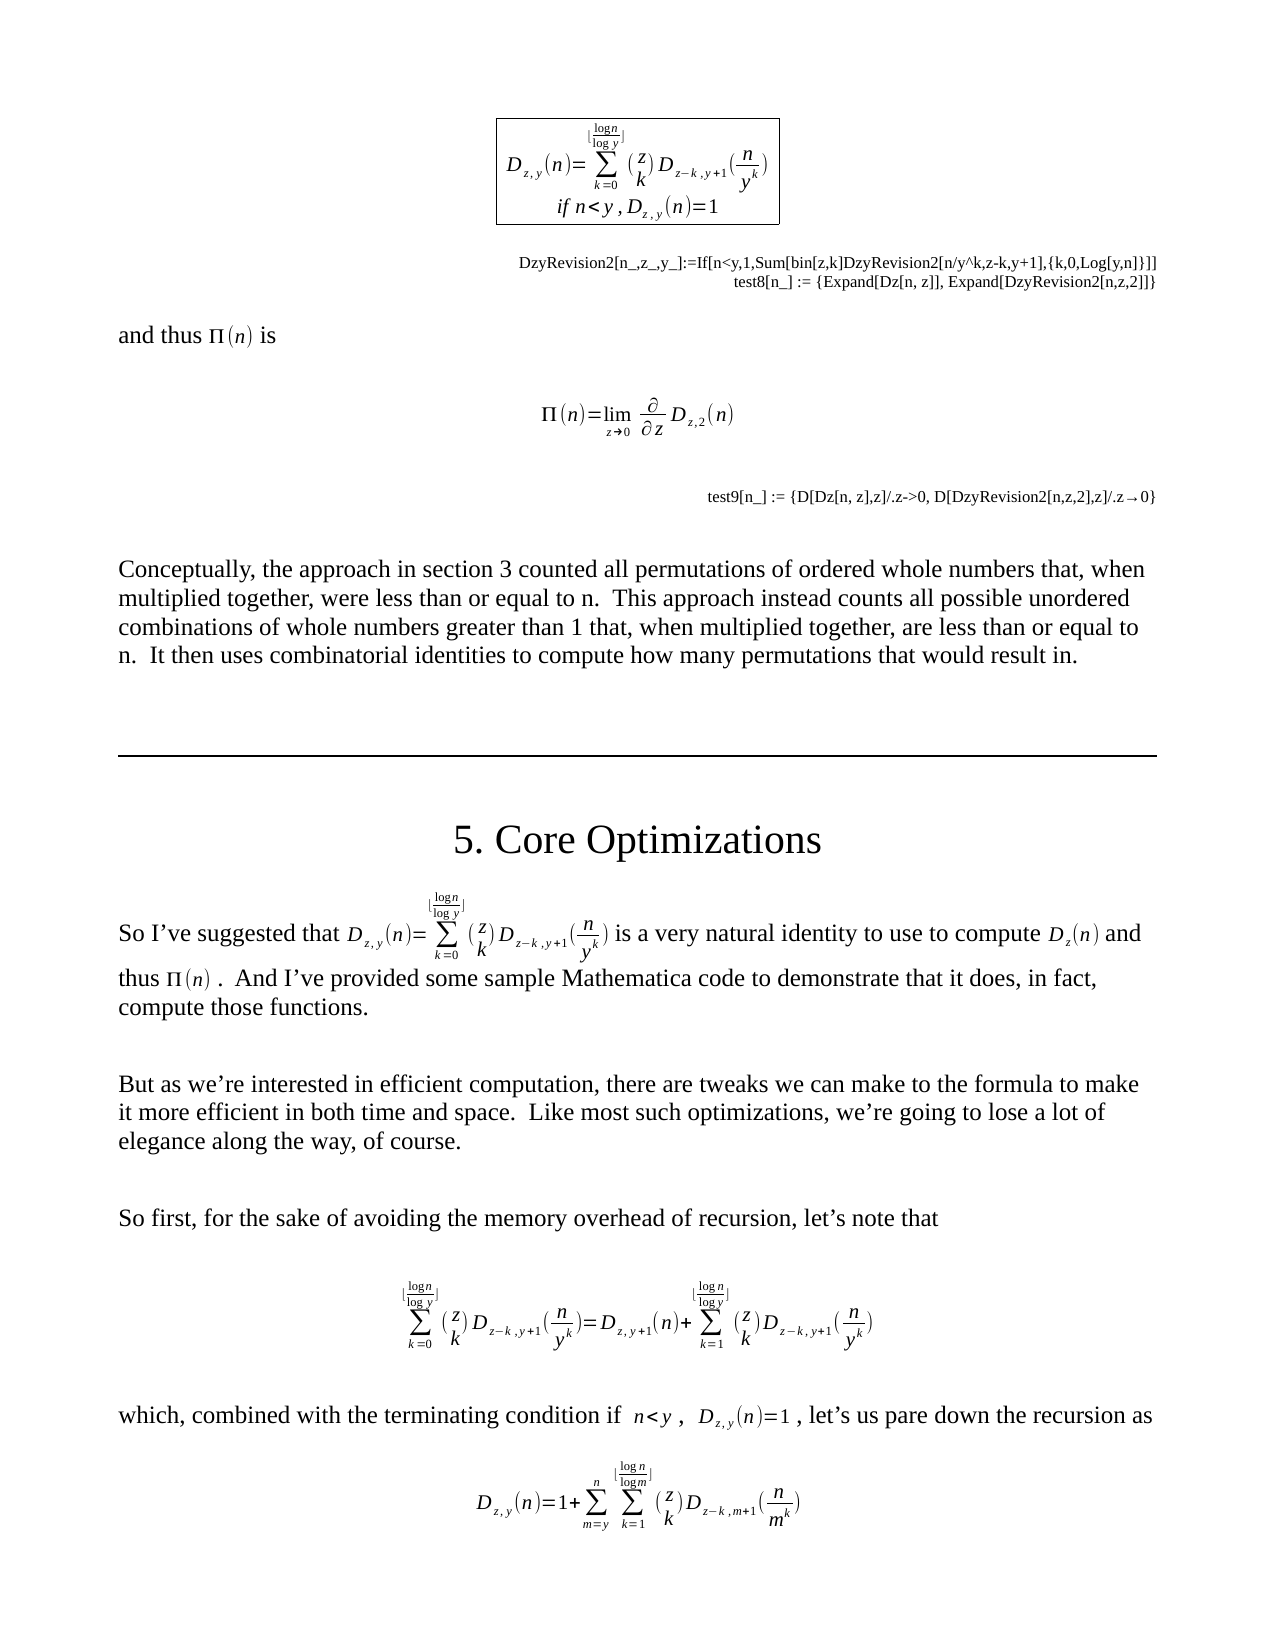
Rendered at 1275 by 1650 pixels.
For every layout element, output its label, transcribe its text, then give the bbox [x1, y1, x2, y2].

text So I’ve suggested thatis a very natural identity to use to computeand thus. And I’ve provided some sample Mathematica code to demonstrate that it does, in fact, compute those functions. [118, 891, 1157, 1021]
text test9[n_] := {D[Dz[n, z],z]/.z->0, D[DzyRevision2[n,z,2],z]/.z→0} [118, 487, 1157, 506]
text So first, for the sake of avoiding the memory overhead of recursion, let’s note that [118, 1203, 1157, 1232]
text which, combined with the terminating condition if , , let’s us pare down the recursion as [118, 1400, 1157, 1431]
text But as we’re interested in efficient computation, there are tweaks we can make to the formula to make it more efficient in both time and space. Like most such optimizations, we’re going to lose a lot of elegance along the way, of course. [118, 1069, 1157, 1155]
text test8[n_] := {Expand[Dz[n, z]], Expand[DzyRevision2[n,z,2]]} [118, 272, 1157, 291]
text and thusis [118, 320, 1157, 348]
text DzyRevision2[n_,z_,y_]:=If[n<y,1,Sum[bin[z,k]DzyRevision2[n/y^k,z-k,y+1],{k,0,Log[y,n]}]] [118, 253, 1157, 272]
text Conceptually, the approach in section 3 counted all permutations of ordered whole numbers that, when multiplied together, were less than or equal to n. This approach instead counts all possible unordered combinations of whole numbers greater than 1 that, when multiplied together, are less than or equal to n. It then uses combinatorial identities to compute how many permutations that would result in. [118, 554, 1157, 669]
text 5. Core Optimizations [118, 814, 1157, 862]
